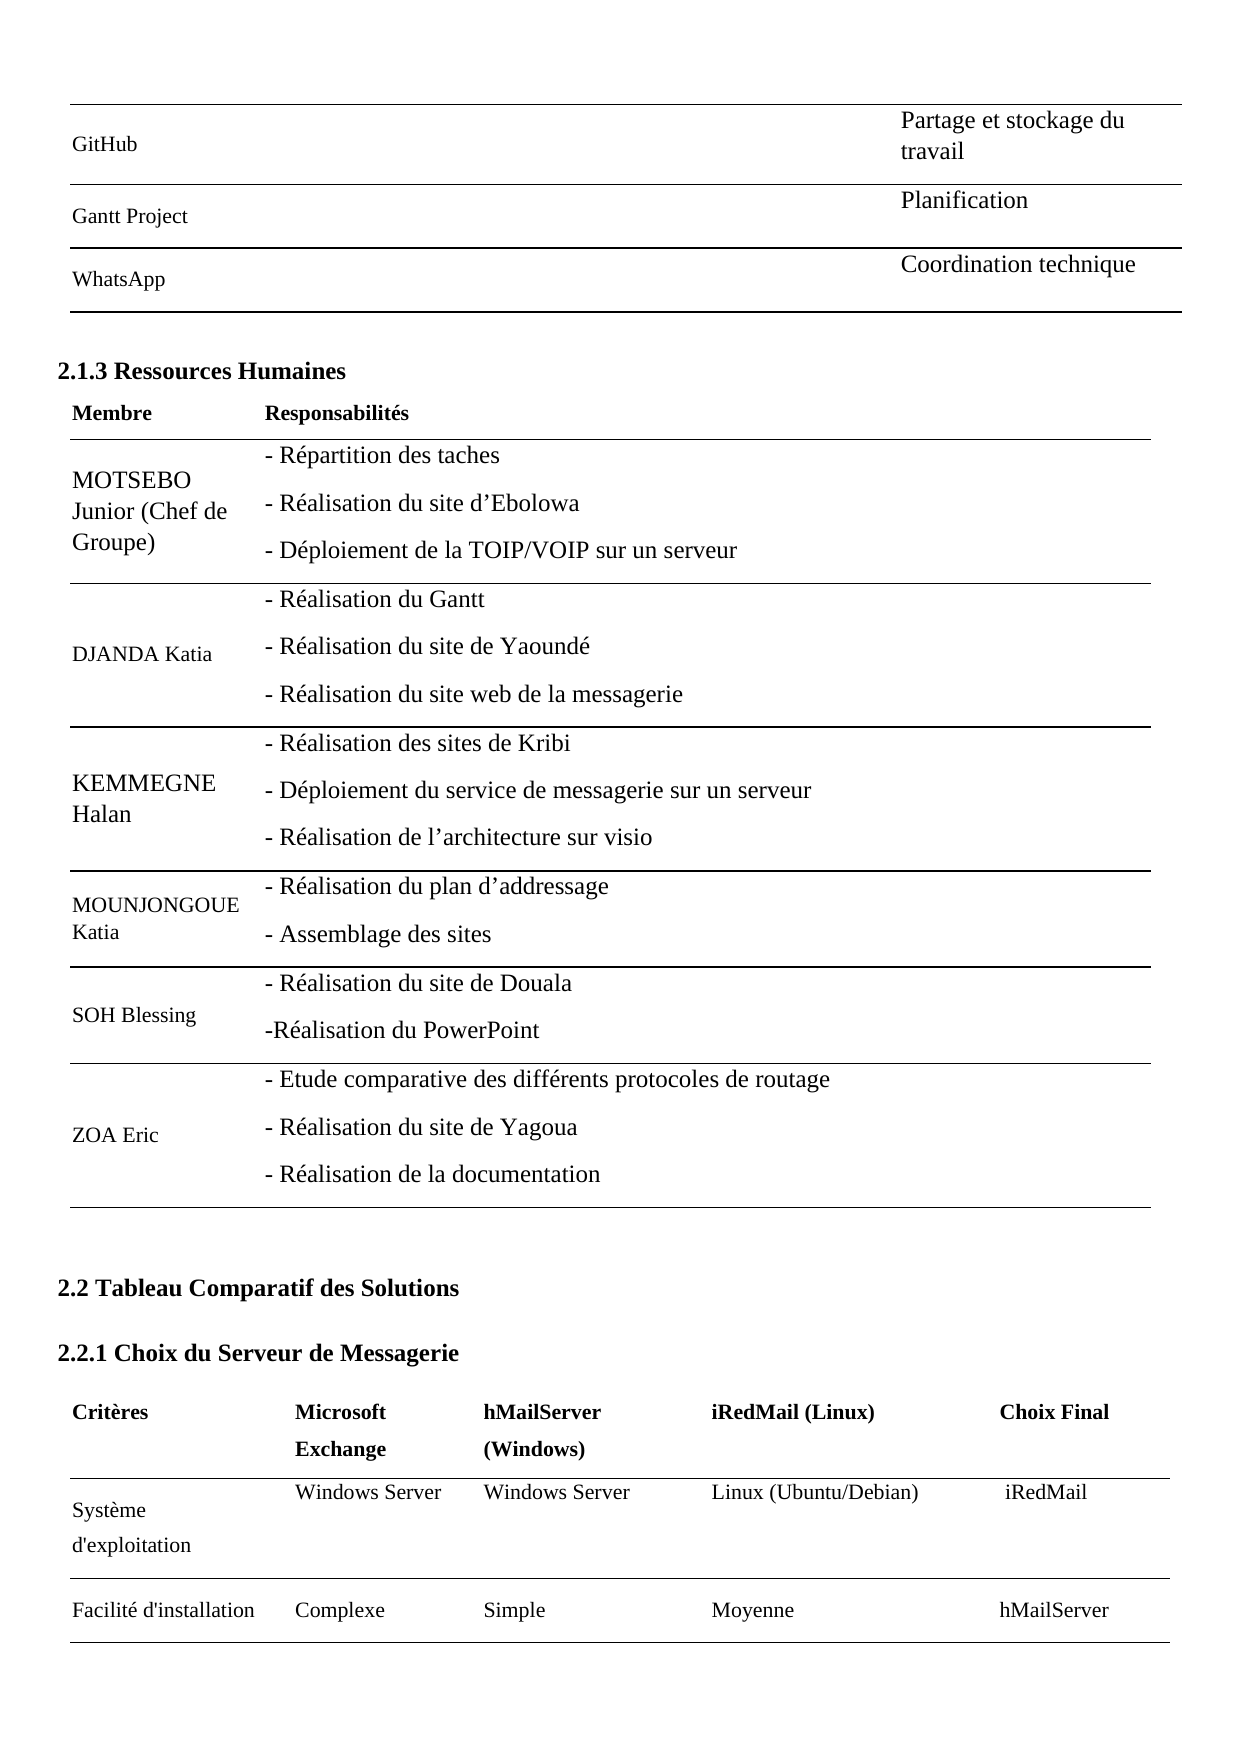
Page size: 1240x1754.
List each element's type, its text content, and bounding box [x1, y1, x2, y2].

text 2.1.3 Ressources Humaines [57, 356, 1182, 385]
table_header Critères [70, 1399, 295, 1477]
table_cell [486, 249, 678, 311]
table_header iRedMail (Linux) [711, 1399, 999, 1477]
table_header Choix Final [999, 1399, 1170, 1477]
table_cell Linux (Ubuntu/Debian) [711, 1479, 999, 1577]
table_cell [678, 185, 901, 247]
table_cell - Réalisation des sites de Kribi - Déploiement du service de messagerie sur un serveur - Réalisation de l’architecture sur visio [265, 728, 1151, 870]
table_cell [678, 249, 901, 311]
table_cell WhatsApp [70, 249, 486, 311]
table_cell Partage et stockage du travail [901, 105, 1182, 183]
table_cell hMailServer [999, 1579, 1170, 1641]
table_cell GitHub [70, 105, 486, 183]
table_cell Windows Server [483, 1479, 711, 1577]
table_cell MOUNJONGOUE Katia [70, 872, 264, 966]
table_header hMailServer (Windows) [483, 1399, 711, 1477]
table_cell iRedMail [999, 1479, 1170, 1577]
text 2.2 Tableau Comparatif des Solutions [57, 1273, 1182, 1302]
table_cell SOH Blessing [70, 968, 264, 1063]
table_cell [486, 185, 678, 247]
table_cell Moyenne [711, 1579, 999, 1641]
table_cell Complexe [295, 1579, 483, 1641]
table_cell Windows Server [295, 1479, 483, 1577]
table_cell DJANDA Katia [70, 584, 264, 726]
table_cell KEMMEGNE Halan [70, 728, 264, 870]
text 2.2.1 Choix du Serveur de Messagerie [57, 1338, 1182, 1367]
table_cell Gantt Project [70, 185, 486, 247]
table_cell - Répartition des taches - Réalisation du site d’Ebolowa - Déploiement de la TOIP/VOIP sur un serveur [265, 440, 1151, 582]
table_cell ZOA Eric [70, 1064, 264, 1206]
table_cell Système d'exploitation [70, 1479, 295, 1577]
table_header Membre [70, 400, 264, 439]
table_cell Coordination technique [901, 249, 1182, 311]
table_cell [486, 105, 678, 183]
table_cell - Réalisation du plan d’addressage - Assemblage des sites [265, 872, 1151, 966]
table_cell Simple [483, 1579, 711, 1641]
table_cell - Etude comparative des différents protocoles de routage - Réalisation du site de Yagoua - Réalisation de la documentation [265, 1064, 1151, 1206]
table_cell MOTSEBO Junior (Chef de Groupe) [70, 440, 264, 582]
table_cell Facilité d'installation [70, 1579, 295, 1641]
table_header Microsoft Exchange [295, 1399, 483, 1477]
table_cell - Réalisation du site de Douala -Réalisation du PowerPoint [265, 968, 1151, 1063]
table_header Responsabilités [265, 400, 1151, 439]
table_cell - Réalisation du Gantt - Réalisation du site de Yaoundé - Réalisation du site web de la messagerie [265, 584, 1151, 726]
table_cell [678, 105, 901, 183]
table_cell Planification [901, 185, 1182, 247]
